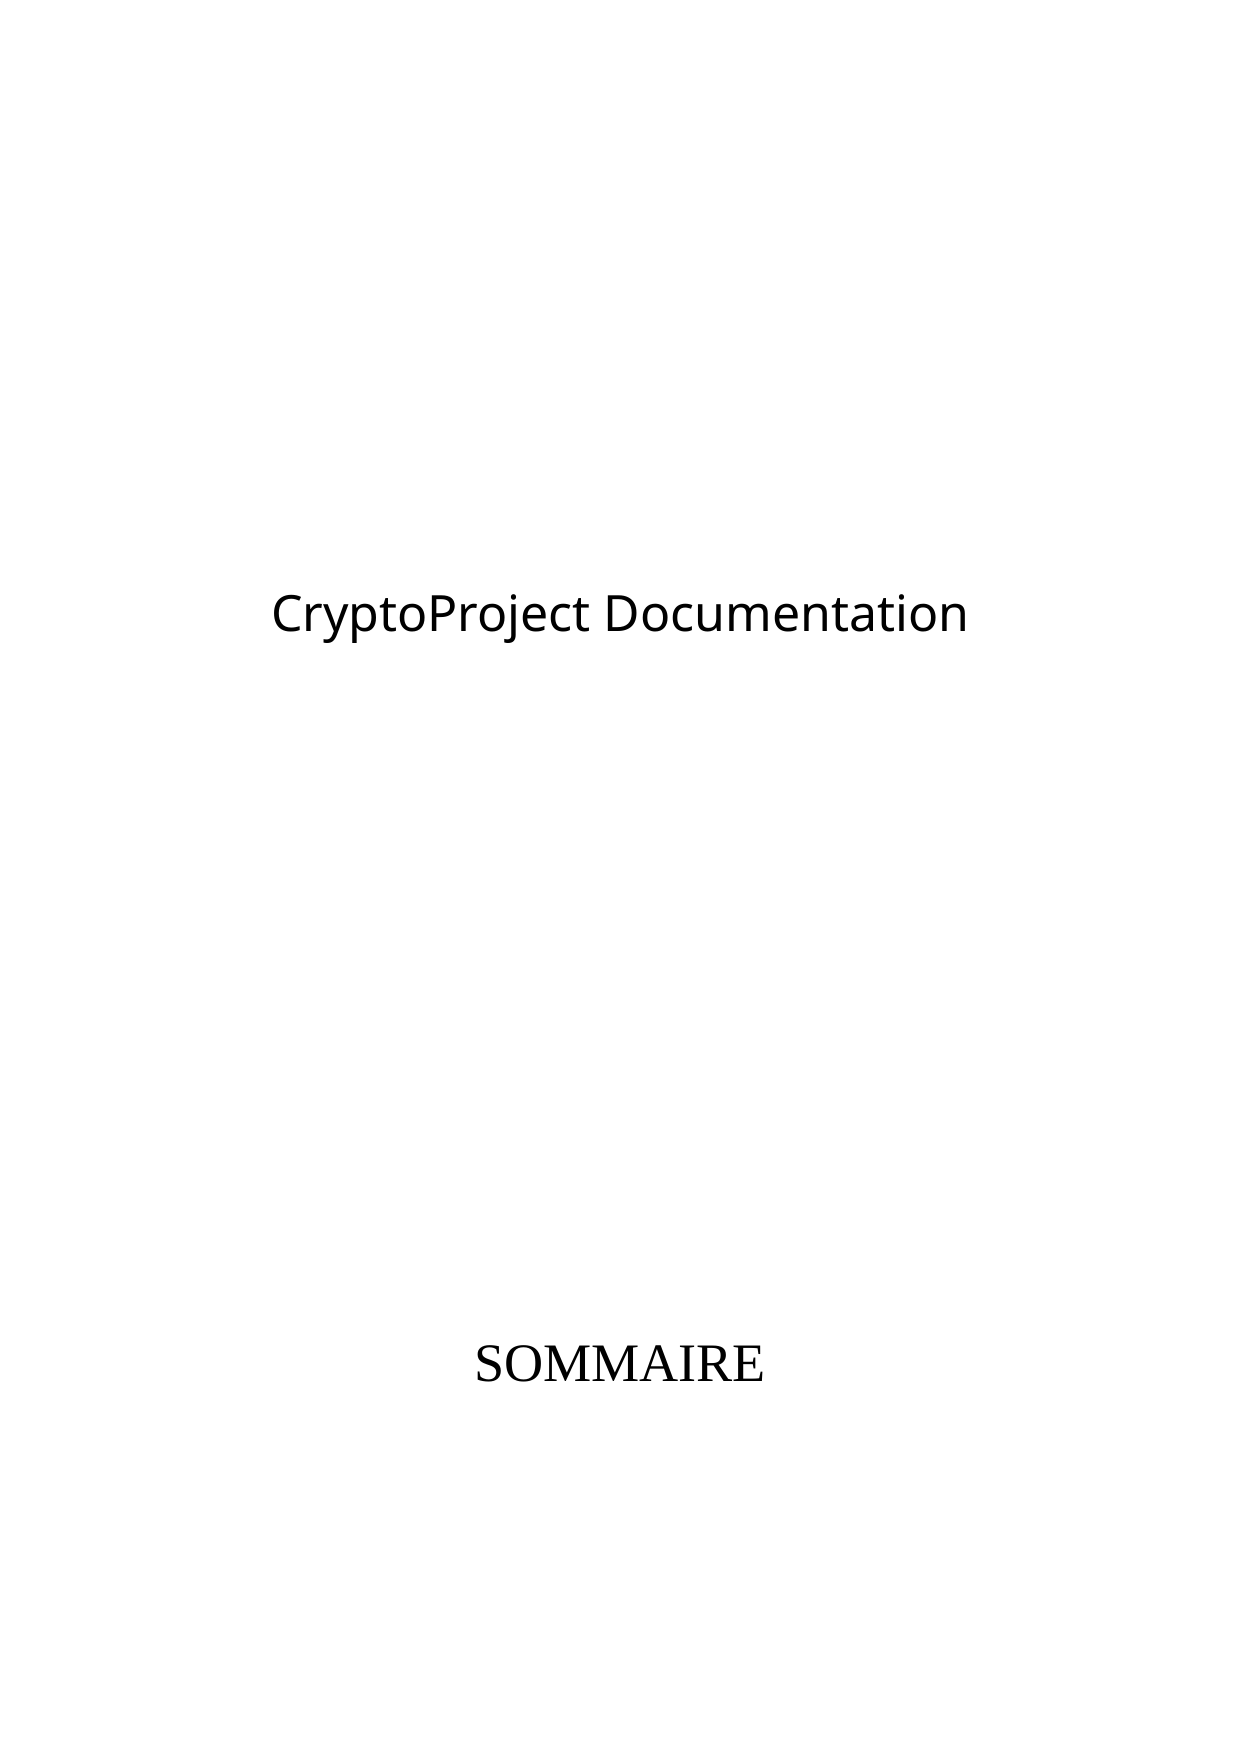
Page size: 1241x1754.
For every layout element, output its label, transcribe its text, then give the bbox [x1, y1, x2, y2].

subtitle CryptoProject Documentation [118, 577, 1122, 646]
subtitle SOMMAIRE [118, 1331, 1122, 1393]
